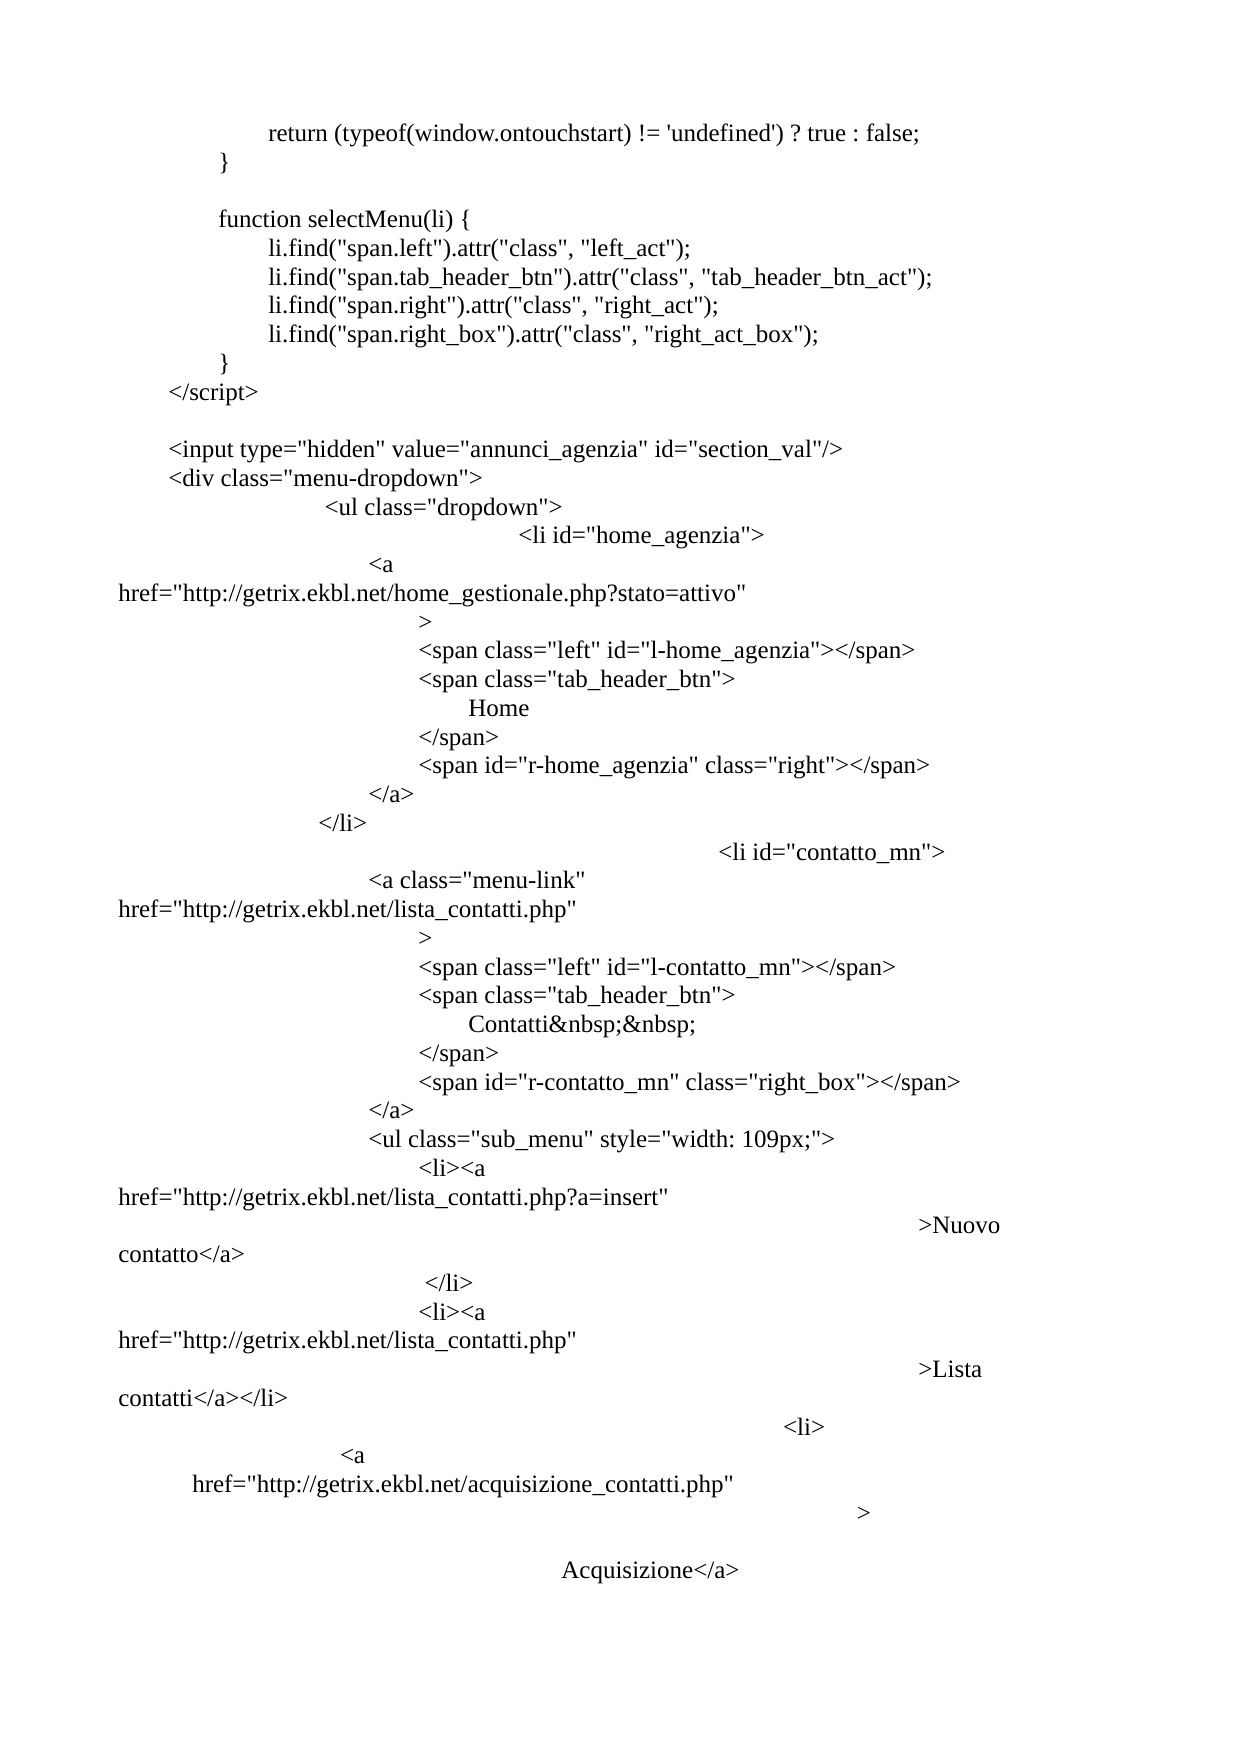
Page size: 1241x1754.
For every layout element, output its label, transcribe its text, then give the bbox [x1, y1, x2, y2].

text return (typeof(window.ontouchstart) != 'undefined') ? true : false; } function selectMenu(li) { li.find("span.left").attr("class", "left_act"); li.find("span.tab_header_btn").attr("class", "tab_header_btn_act"); li.find("span.right").attr("class", "right_act"); li.find("span.right_box").attr("class", "right_act_box"); } </script> <input type="hidden" value="annunci_agenzia" id="section_val"/> <div class="menu-dropdown"> <ul class="dropdown"> <li id="home_agenzia"> <a href="http://getrix.ekbl.net/home_gestionale.php?stato=attivo" > <span class="left" id="l-home_agenzia"></span> <span class="tab_header_btn"> Home </span> <span id="r-home_agenzia" class="right"></span> </a> </li> <li id="contatto_mn"> <a class="menu-link" href="http://getrix.ekbl.net/lista_contatti.php" > <span class="left" id="l-contatto_mn"></span> <span class="tab_header_btn"> Contatti&nbsp;&nbsp; </span> <span id="r-contatto_mn" class="right_box"></span> </a> <ul class="sub_menu" style="width: 109px;"> <li><a href="http://getrix.ekbl.net/lista_contatti.php?a=insert" >Nuovo contatto</a> </li> <li><a href="http://getrix.ekbl.net/lista_contatti.php" >Lista contatti</a></li> <li> <a href="http://getrix.ekbl.net/acquisizione_contatti.php" > Acquisizione</a> [118, 118, 1122, 1613]
